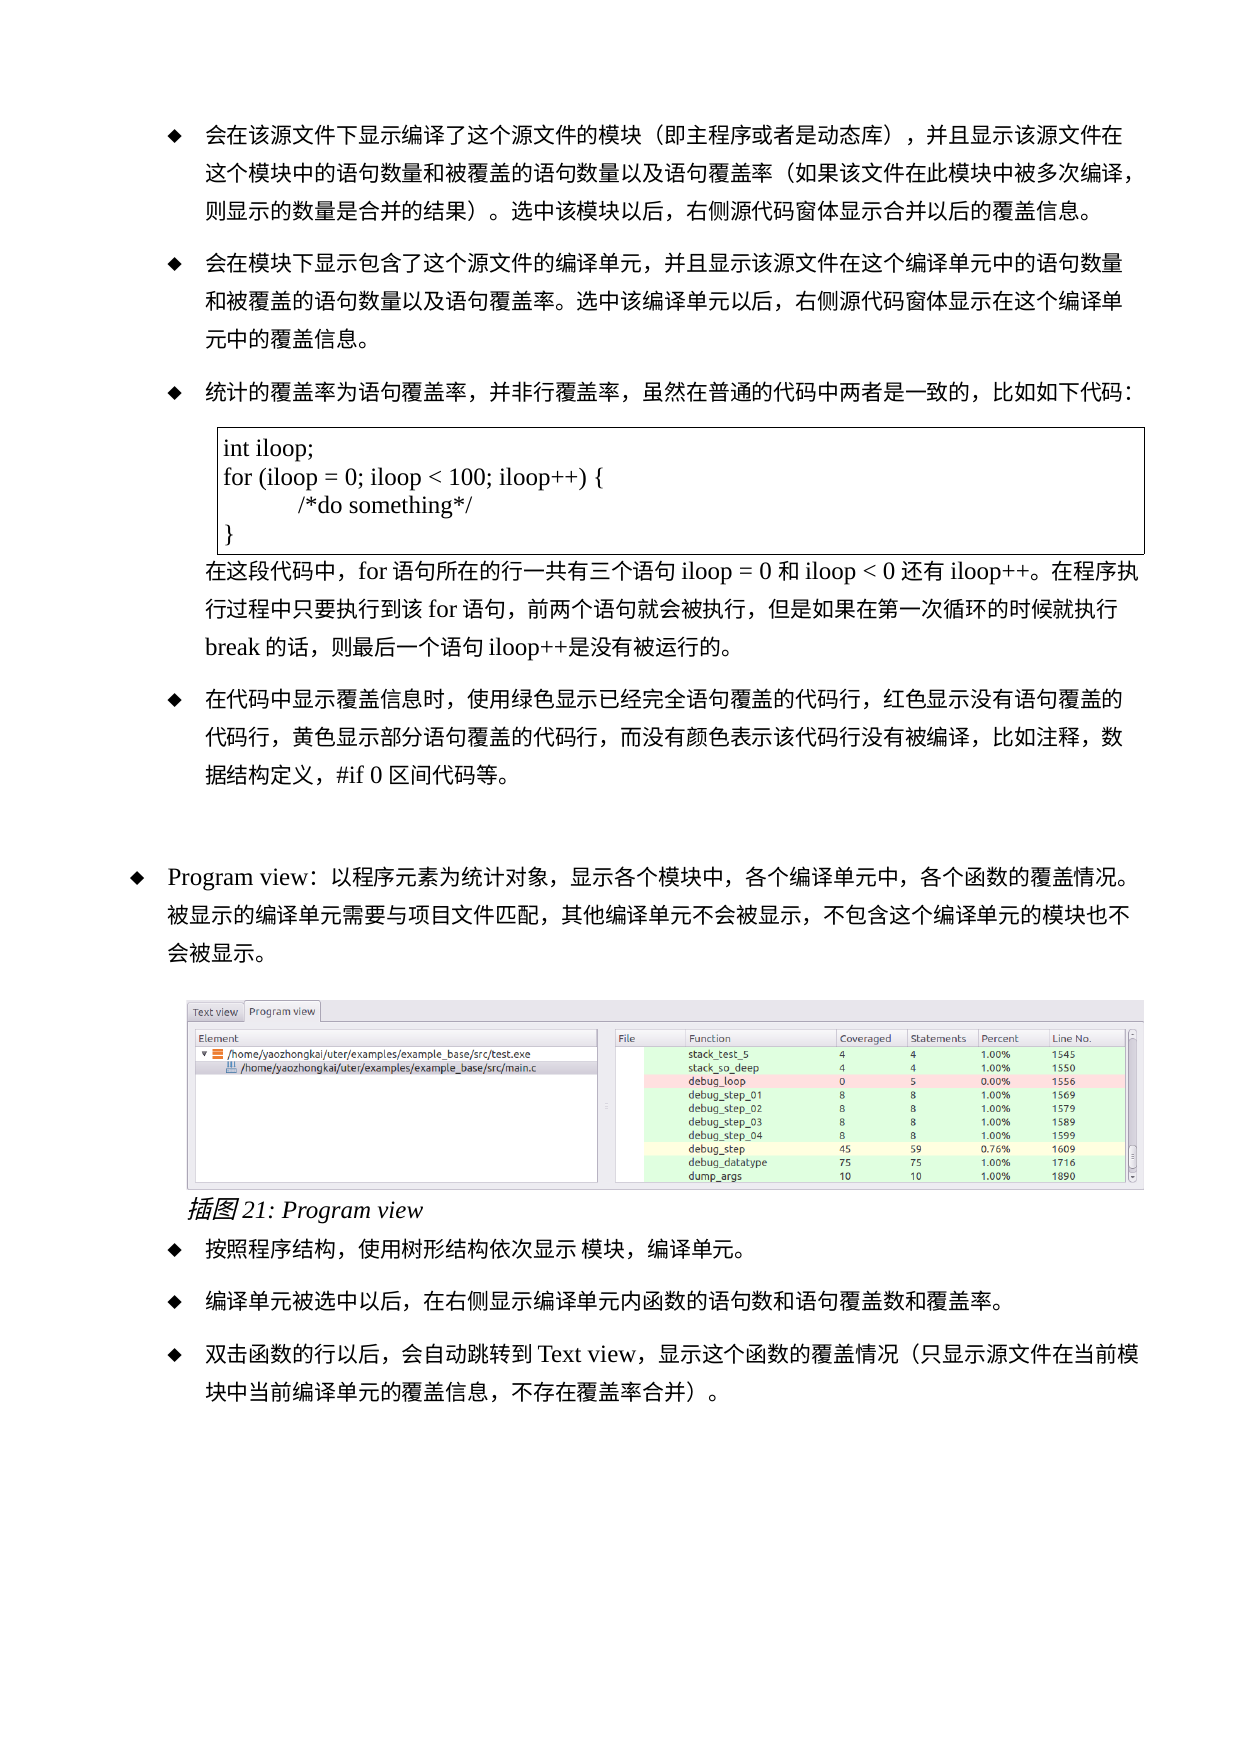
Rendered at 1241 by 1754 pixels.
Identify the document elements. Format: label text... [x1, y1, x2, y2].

table_header int iloop; for (iloop = 0; iloop < 100; iloop++) { /*do something*/ } [218, 428, 1144, 554]
list 会在该源文件下显示编译了这个源文件的模块（即主程序或者是动态库），并且显示该源文件在这个模块中的语句数量和被覆盖的语句数量以及语句覆盖率（如果该文件在此模块中被多次编译，则显示的数量是合并的结果）。选中该模块以后，右侧源代码窗体显示合并以后的覆盖信息。 [167, 118, 1144, 226]
list 在这段代码中，for语句所在的行一共有三个语句 iloop = 0 和 iloop < 0 还有 iloop++。在程序执行过程中只要执行到该for语句，前两个语句就会被执行，但是如果在第一次循环的时候就执行break的话，则最后一个语句iloop++是没有被运行的。 [167, 554, 1144, 661]
picture [186, 1000, 1144, 1190]
list 在代码中显示覆盖信息时，使用绿色显示已经完全语句覆盖的代码行，红色显示没有语句覆盖的代码行，黄色显示部分语句覆盖的代码行，而没有颜色表示该代码行没有被编译，比如注释，数据结构定义，#if 0 区间代码等。 [167, 682, 1144, 790]
list 插图 21: Program view [186, 1190, 1144, 1226]
list 统计的覆盖率为语句覆盖率，并非行覆盖率，虽然在普通的代码中两者是一致的，比如如下代码： [167, 375, 1144, 406]
list Program view：以程序元素为统计对象，显示各个模块中，各个编译单元中，各个函数的覆盖情况。被显示的编译单元需要与项目文件匹配，其他编译单元不会被显示，不包含这个编译单元的模块也不会被显示。 [130, 860, 1144, 967]
list 按照程序结构，使用树形结构依次显示 模块，编译单元。 [167, 988, 1144, 1263]
list 双击函数的行以后，会自动跳转到Text view，显示这个函数的覆盖情况（只显示源文件在当前模块中当前编译单元的覆盖信息，不存在覆盖率合并）。 [167, 1337, 1144, 1406]
list 会在模块下显示包含了这个源文件的编译单元，并且显示该源文件在这个编译单元中的语句数量和被覆盖的语句数量以及语句覆盖率。选中该编译单元以后，右侧源代码窗体显示在这个编译单元中的覆盖信息。 [167, 246, 1144, 354]
list 编译单元被选中以后，在右侧显示编译单元内函数的语句数和语句覆盖数和覆盖率。 [167, 1284, 1144, 1316]
